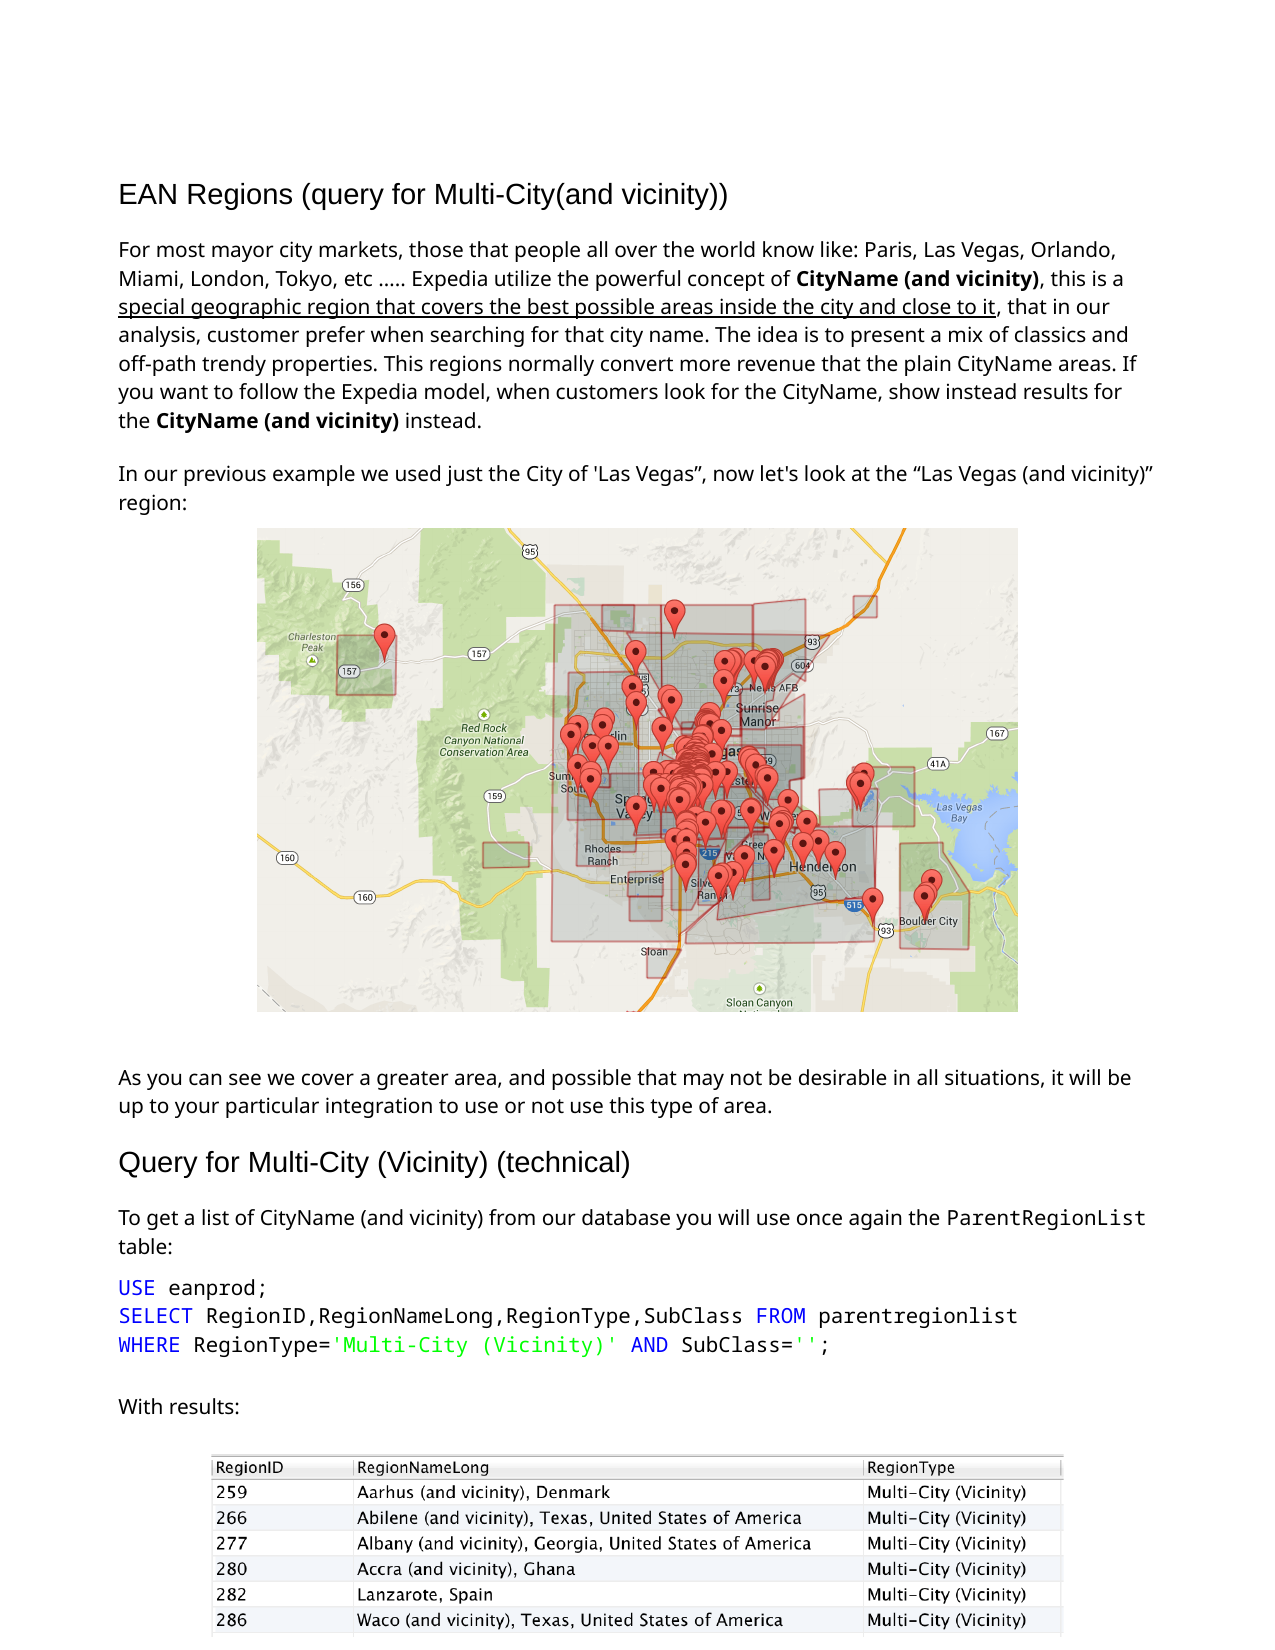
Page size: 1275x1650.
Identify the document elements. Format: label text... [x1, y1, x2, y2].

text WHERE RegionType='Multi-City (Vicinity)' AND SubClass=''; [118, 1330, 1157, 1358]
subtitle To get a list of CityName (and vicinity) from our database you will use once again the ParentRegionList table: [118, 1203, 1157, 1260]
subtitle EAN Regions (query for Multi-City(and vicinity)) [118, 177, 1157, 210]
text As you can see we cover a greater area, and possible that may not be desirable in all situations, it will be up to your particular integration to use or not use this type of area. [118, 1063, 1157, 1120]
subtitle In our previous example we used just the City of 'Las Vegas”, now let's look at the “Las Vegas (and vicinity)” region: [118, 459, 1157, 516]
picture [211, 1454, 1064, 1637]
picture [257, 528, 1018, 1012]
text SELECT RegionID,RegionNameLong,RegionType,SubClass FROM parentregionlist [118, 1301, 1157, 1330]
subtitle Query for Multi-City (Vicinity) (technical) [118, 1145, 1157, 1178]
text With results: [118, 1392, 1157, 1421]
text USE eanprod; [118, 1273, 1157, 1301]
subtitle For most mayor city markets, those that people all over the world know like: Paris, Las Vegas, Orlando, Miami, London, Tokyo, etc ….. Expedia utilize the powerful concept of CityName (and vicinity), this is a special geographic region that covers the best possible areas inside the city and close to it, that in our analysis, customer prefer when searching for that city name. The idea is to present a mix of classics and off-path trendy properties. This regions normally convert more revenue that the plain CityName areas. If you want to follow the Expedia model, when customers look for the CityName, show instead results for the CityName (and vicinity) instead. [118, 235, 1157, 434]
